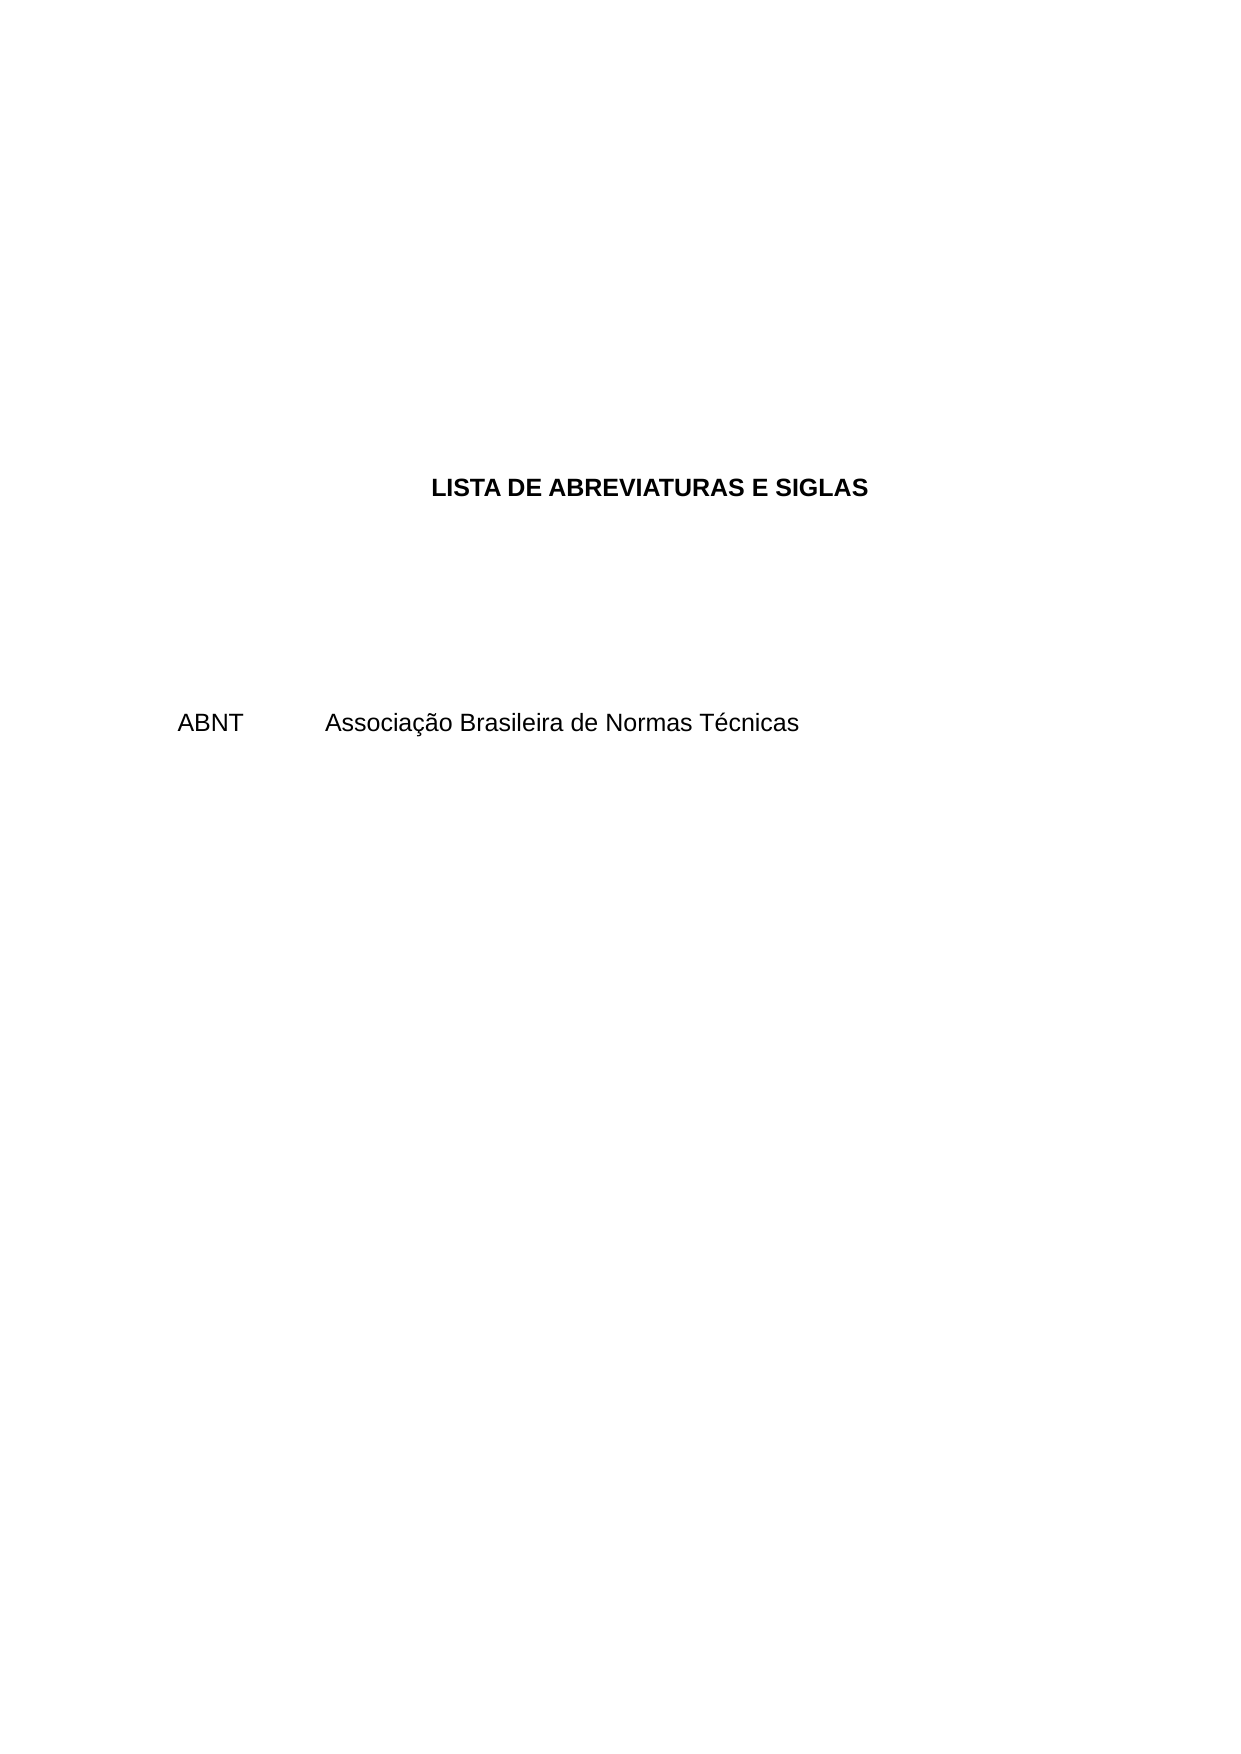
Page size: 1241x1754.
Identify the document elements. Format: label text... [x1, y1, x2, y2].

text Lista de abreviaturas e siglas [177, 472, 1122, 501]
text ABNT Associação Brasileira de Normas Técnicas [177, 708, 1122, 737]
